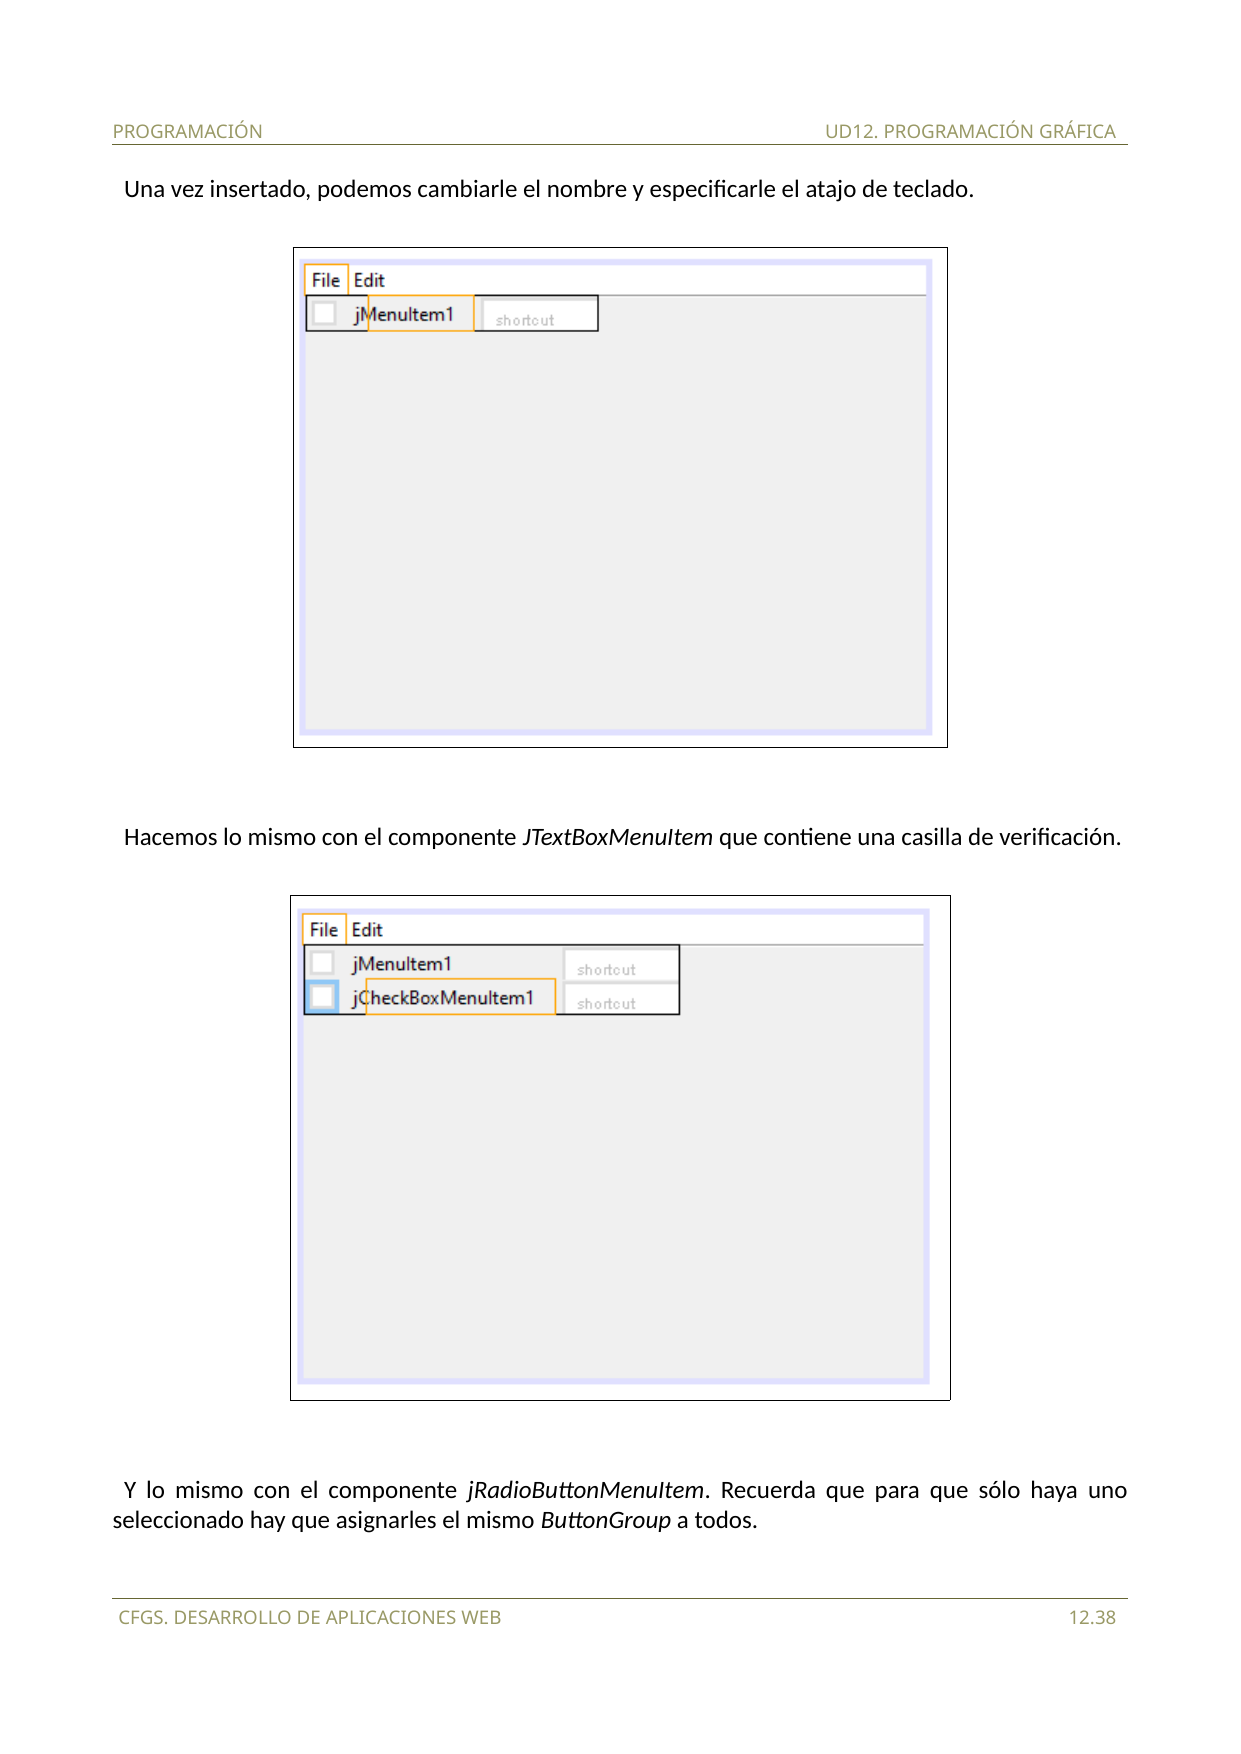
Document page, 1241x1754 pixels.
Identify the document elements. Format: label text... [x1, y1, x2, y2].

text Una vez insertado, podemos cambiarle el nombre y especificarle el atajo de teclado. [112, 173, 1128, 204]
picture [293, 898, 947, 1397]
text Hacemos lo mismo con el componente JTextBoxMenuItem que contiene una casilla de verificación. [112, 821, 1128, 852]
text Y lo mismo con el componente jRadioButtonMenuItem. Recuerda que para que sólo haya uno seleccionado hay que asignarles el mismo ButtonGroup a todos. [112, 1474, 1128, 1535]
picture [295, 250, 945, 745]
